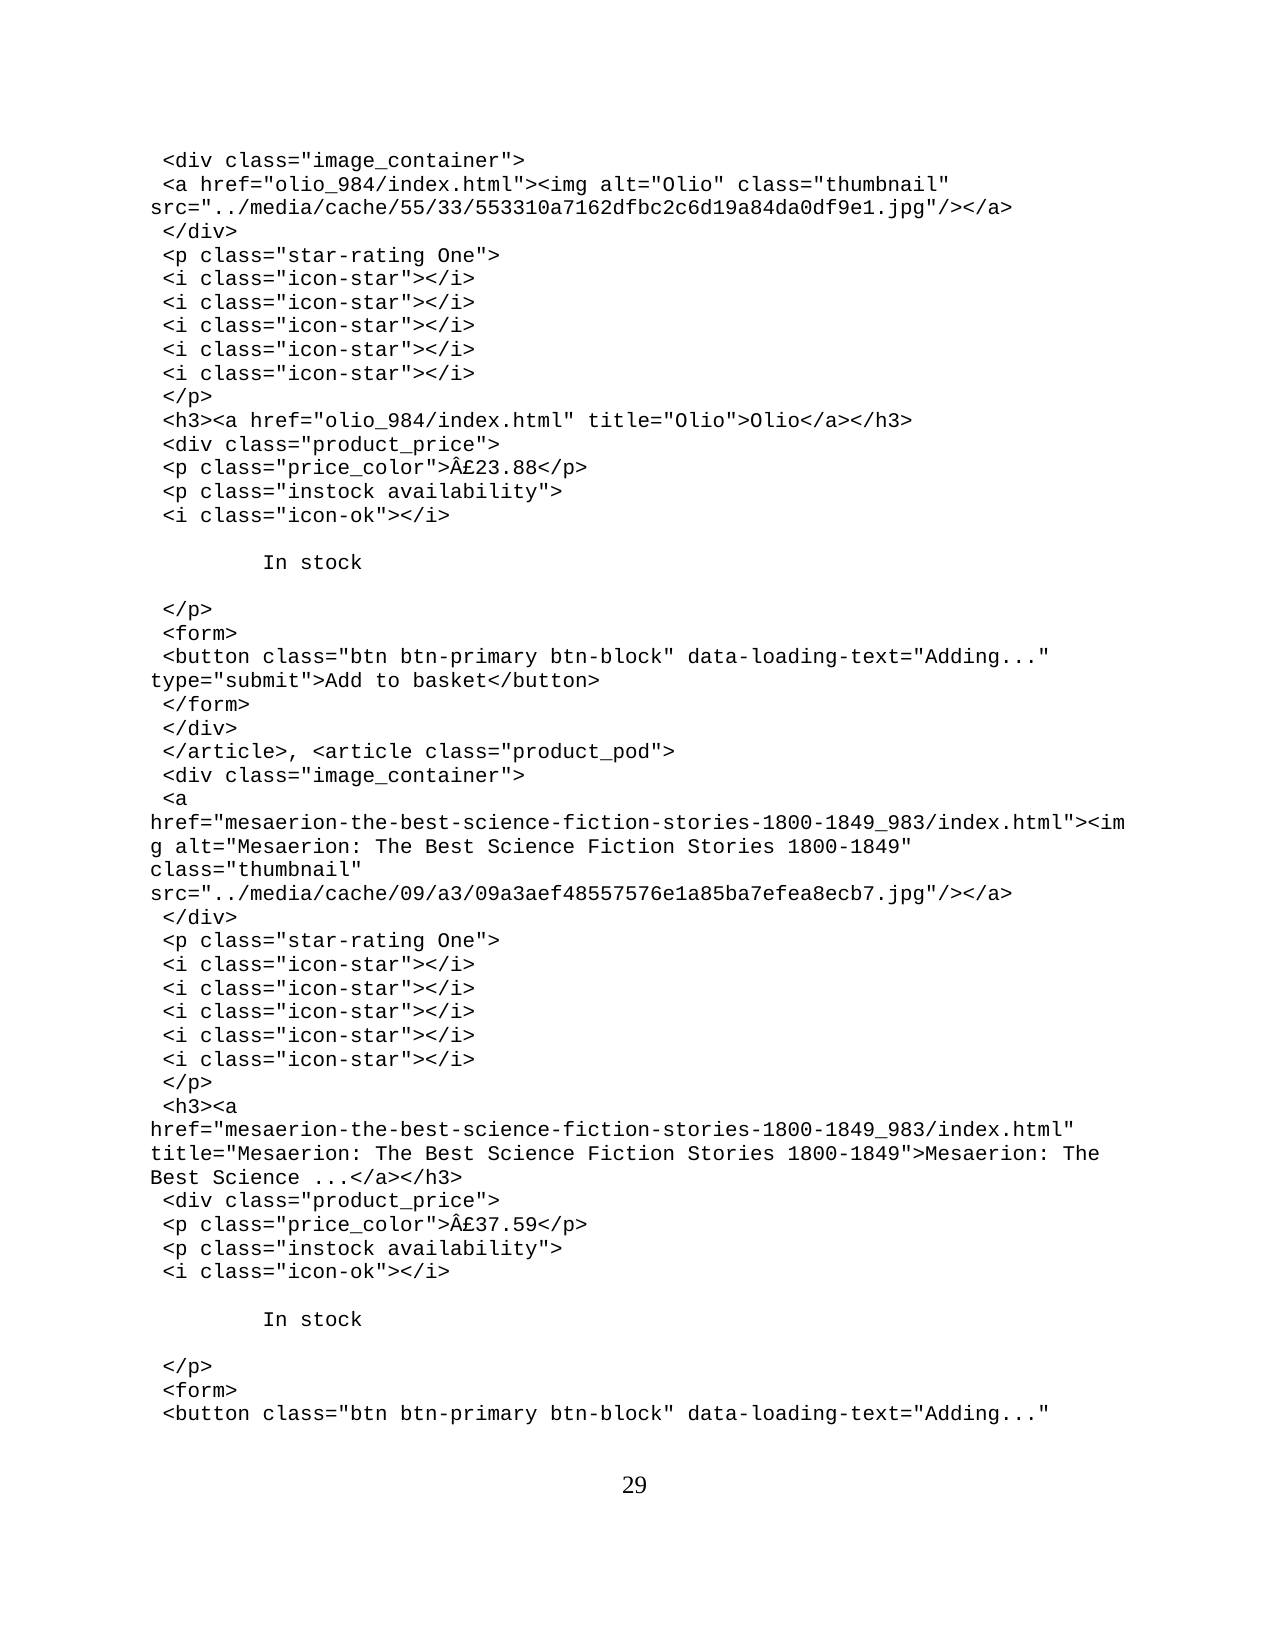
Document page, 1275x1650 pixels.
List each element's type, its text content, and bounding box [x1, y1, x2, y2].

text <i class="icon-star"></i> [150, 978, 1125, 1001]
text <i class="icon-ok"></i> [150, 505, 1125, 528]
text <i class="icon-star"></i> [150, 1048, 1125, 1072]
text </p> [150, 386, 1125, 410]
text </p> [150, 599, 1125, 623]
text <button class="btn btn-primary btn-block" data-loading-text="Adding..." type="submit">Add to basket</button> [150, 647, 1125, 694]
text <i class="icon-star"></i> [150, 268, 1125, 292]
text <a href="mesaerion-the-best-science-fiction-stories-1800-1849_983/index.html"><img alt="Mesaerion: The Best Science Fiction Stories 1800-1849" class="thumbnail" src="../media/cache/09/a3/09a3aef48557576e1a85ba7efea8ecb7.jpg"/></a> [150, 788, 1125, 907]
text <p class="price_color">Â£23.88</p> [150, 457, 1125, 481]
text <form> [150, 1379, 1125, 1403]
text <button class="btn btn-primary btn-block" data-loading-text="Adding..." [150, 1403, 1125, 1427]
text <i class="icon-star"></i> [150, 292, 1125, 316]
text </div> [150, 717, 1125, 741]
text </article>, <article class="product_pod"> [150, 741, 1125, 765]
text <h3><a href="mesaerion-the-best-science-fiction-stories-1800-1849_983/index.html" title="Mesaerion: The Best Science Fiction Stories 1800-1849">Mesaerion: The Best Science ...</a></h3> [150, 1096, 1125, 1190]
text <p class="instock availability"> [150, 1238, 1125, 1261]
text <i class="icon-star"></i> [150, 316, 1125, 339]
text <div class="image_container"> [150, 765, 1125, 788]
text </div> [150, 221, 1125, 244]
text <form> [150, 623, 1125, 647]
text <a href="olio_984/index.html"><img alt="Olio" class="thumbnail" src="../media/cache/55/33/553310a7162dfbc2c6d19a84da0df9e1.jpg"/></a> [150, 174, 1125, 221]
text <h3><a href="olio_984/index.html" title="Olio">Olio</a></h3> [150, 410, 1125, 434]
text <i class="icon-star"></i> [150, 1001, 1125, 1025]
text <p class="star-rating One"> [150, 930, 1125, 954]
text </form> [150, 694, 1125, 717]
text <i class="icon-star"></i> [150, 363, 1125, 386]
text <i class="icon-ok"></i> [150, 1261, 1125, 1285]
text In stock [150, 1309, 1125, 1332]
text <p class="star-rating One"> [150, 244, 1125, 268]
text </div> [150, 907, 1125, 930]
text <p class="price_color">Â£37.59</p> [150, 1214, 1125, 1238]
text </p> [150, 1072, 1125, 1096]
text <i class="icon-star"></i> [150, 1025, 1125, 1048]
text </p> [150, 1356, 1125, 1379]
text <div class="product_price"> [150, 1190, 1125, 1214]
text <div class="image_container"> [150, 150, 1125, 174]
text <p class="instock availability"> [150, 481, 1125, 505]
text In stock [150, 552, 1125, 576]
text <i class="icon-star"></i> [150, 954, 1125, 978]
text <i class="icon-star"></i> [150, 339, 1125, 363]
text <div class="product_price"> [150, 434, 1125, 457]
